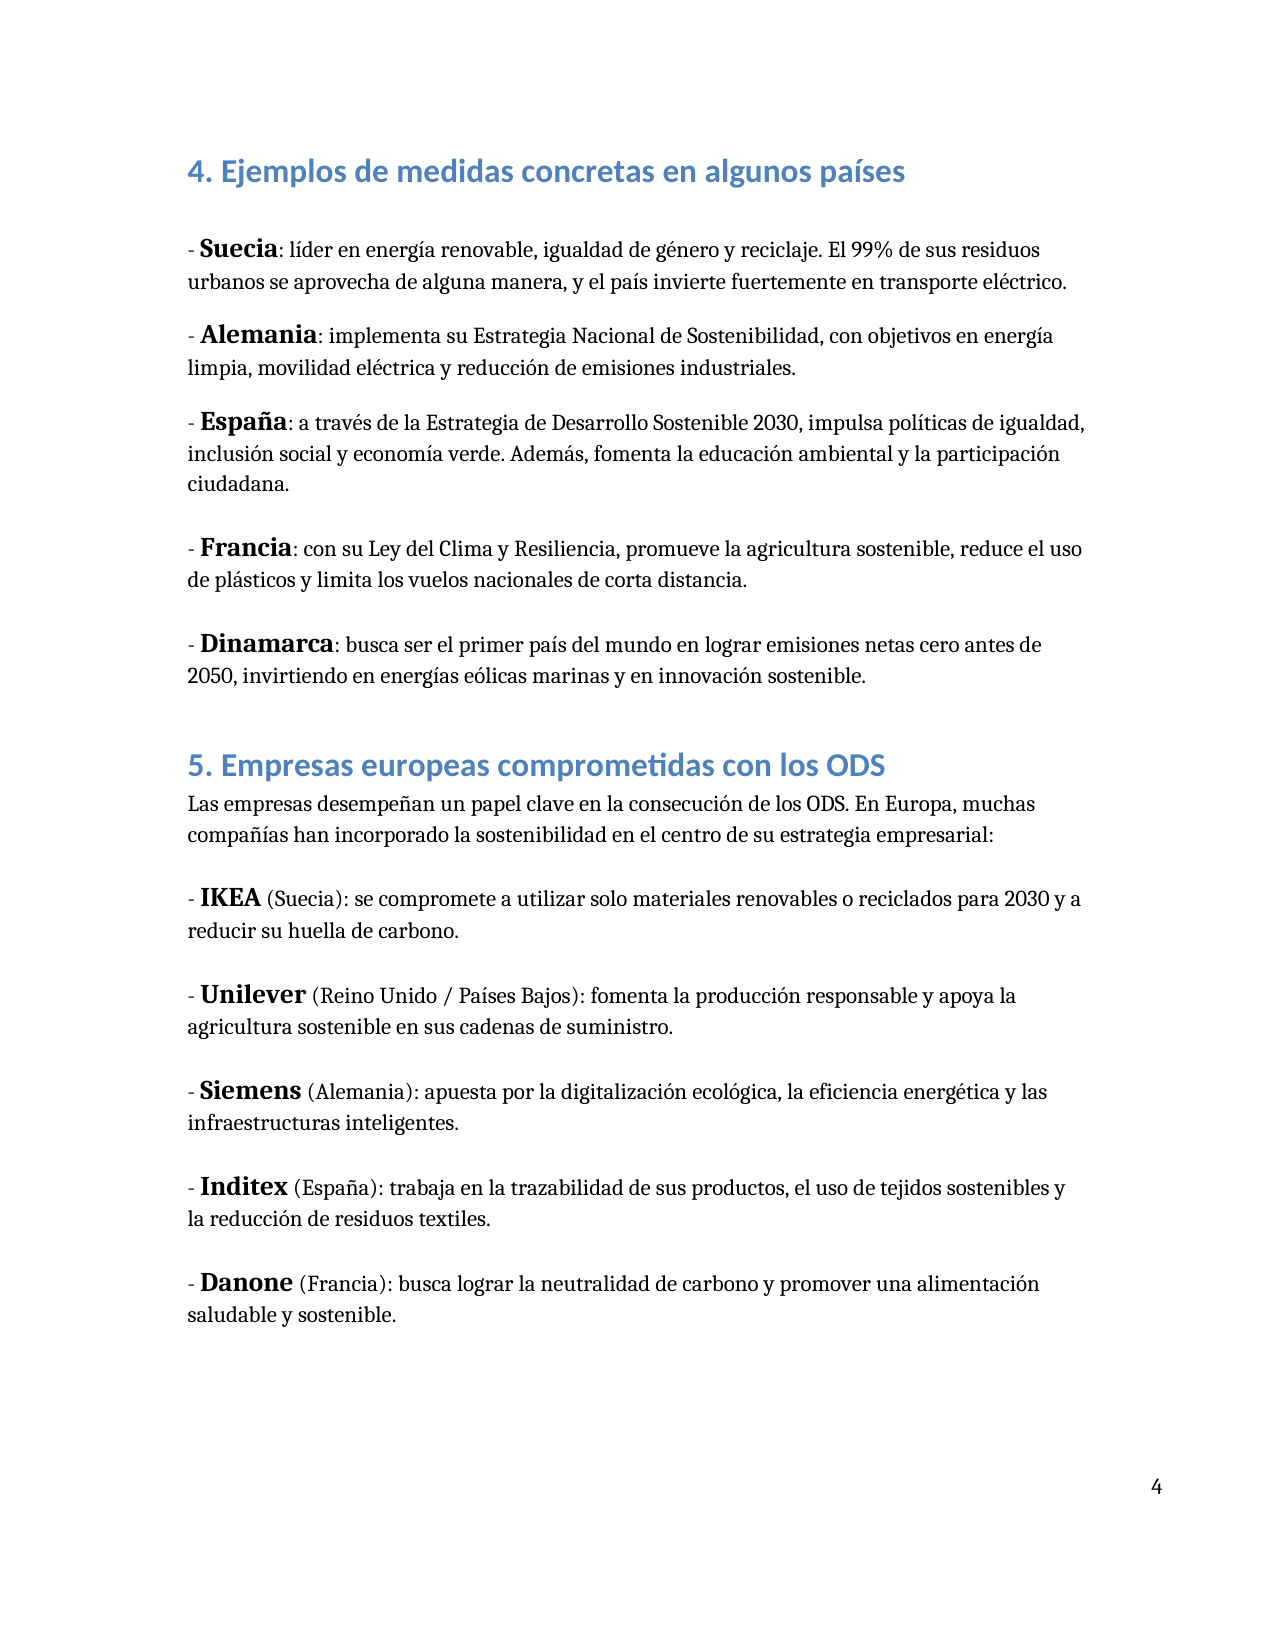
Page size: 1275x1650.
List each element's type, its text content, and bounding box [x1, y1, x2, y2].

subtitle 4. Ejemplos de medidas concretas en algunos países [187, 150, 1087, 229]
text - Alemania: implementa su Estrategia Nacional de Sostenibilidad, con objetivos en energía limpia, movilidad eléctrica y reducción de emisiones industriales. [187, 319, 1087, 381]
text Las empresas desempeñan un papel clave en la consecución de los ODS. En Europa, muchas compañías han incorporado la sostenibilidad en el centro de su estrategia empresarial: - IKEA (Suecia): se compromete a utilizar solo materiales renovables o reciclados para 2030 y a reducir su huella de carbono. - Unilever (Reino Unido / Países Bajos): fomenta la producción responsable y apoya la agricultura sostenible en sus cadenas de suministro. - Siemens (Alemania): apuesta por la digitalización ecológica, la eficiencia energética y las infraestructuras inteligentes. - Inditex (España): trabaja en la trazabilidad de sus productos, el uso de tejidos sostenibles y la reducción de residuos textiles. - Danone (Francia): busca lograr la neutralidad de carbono y promover una alimentación saludable y sostenible. [187, 791, 1087, 1359]
subtitle 5. Empresas europeas comprometidas con los ODS [187, 744, 1087, 785]
text - España: a través de la Estrategia de Desarrollo Sostenible 2030, impulsa políticas de igualdad, inclusión social y economía verde. Además, fomenta la educación ambiental y la participación ciudadana. - Francia: con su Ley del Clima y Resiliencia, promueve la agricultura sostenible, reduce el uso de plásticos y limita los vuelos nacionales de corta distancia. - Dinamarca: busca ser el primer país del mundo en lograr emisiones netas cero antes de 2050, invirtiendo en energías eólicas marinas y en innovación sostenible. [187, 406, 1087, 720]
text - Suecia: líder en energía renovable, igualdad de género y reciclaje. El 99% de sus residuos urbanos se aprovecha de alguna manera, y el país invierte fuertemente en transporte eléctrico. [187, 233, 1087, 295]
